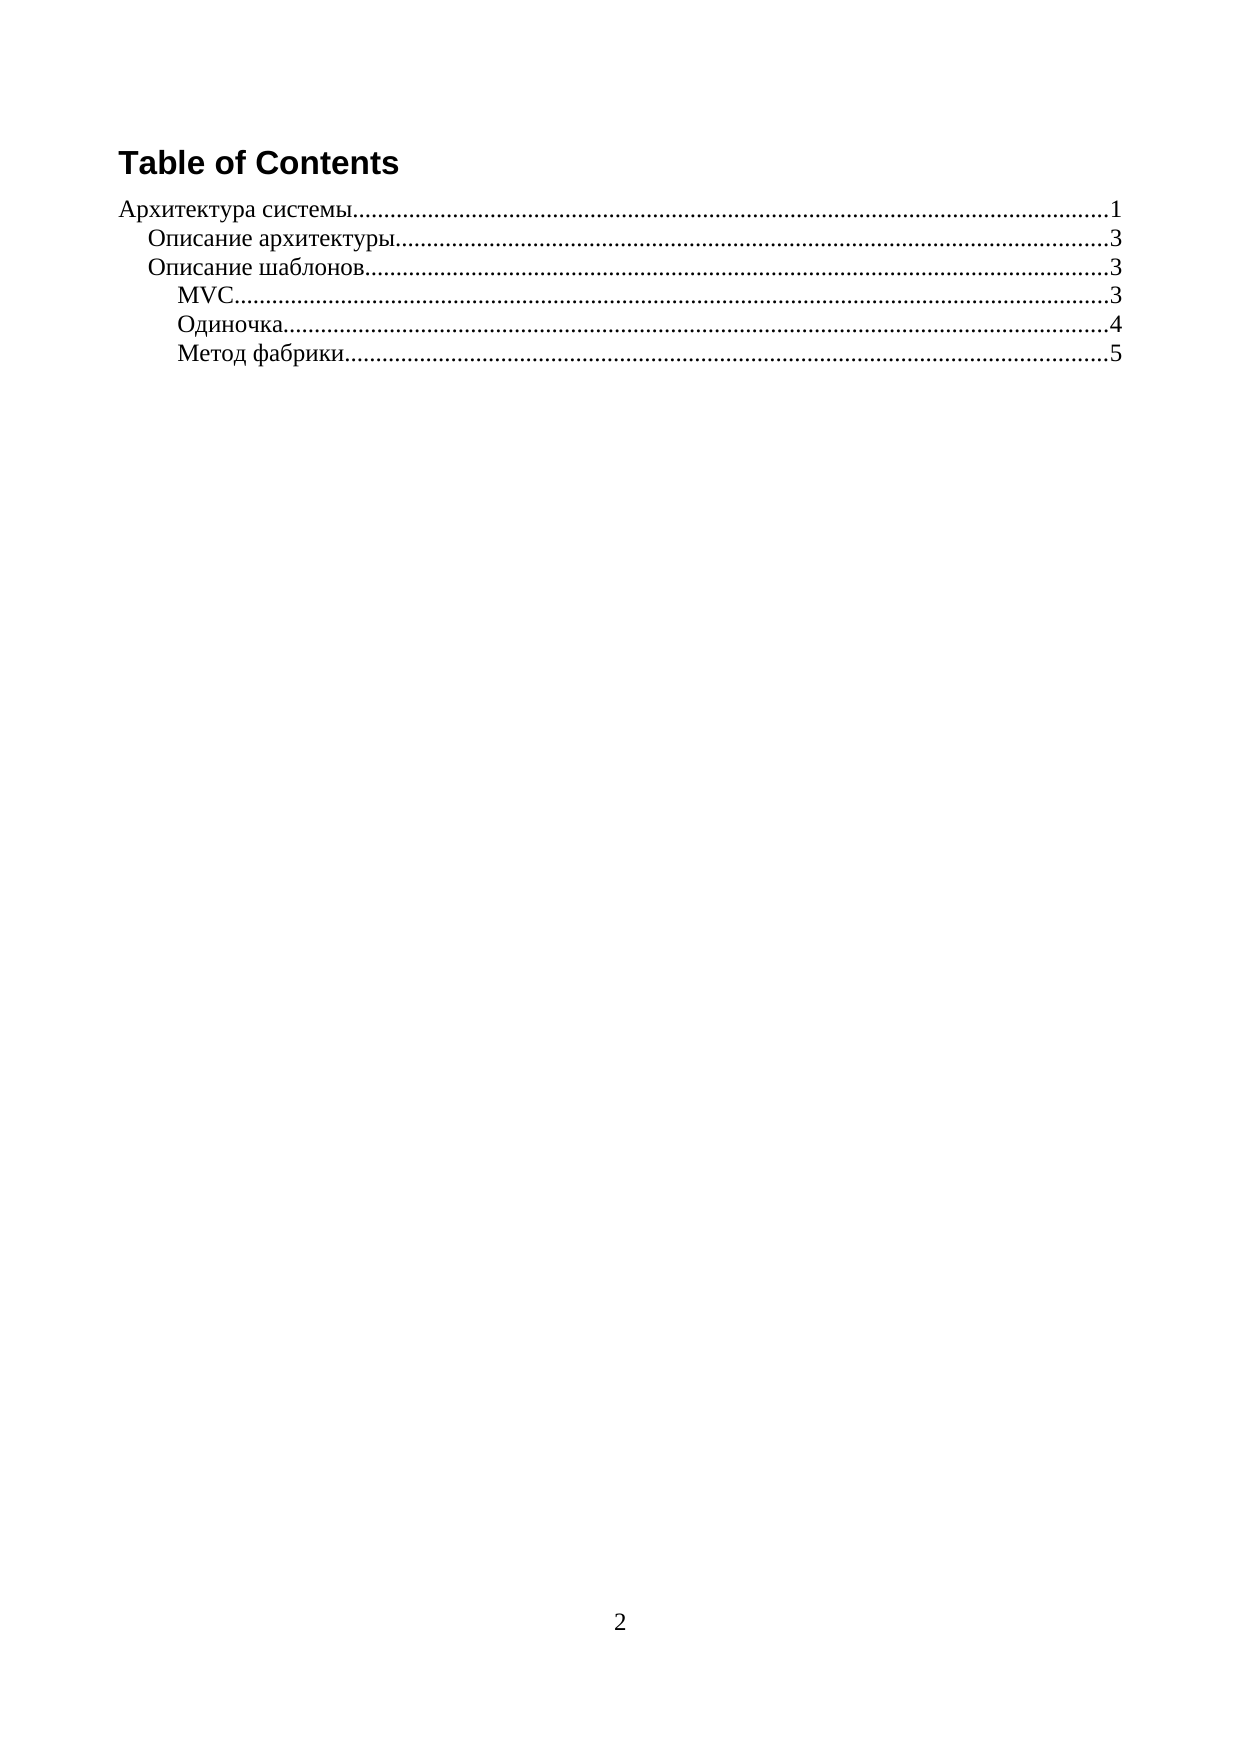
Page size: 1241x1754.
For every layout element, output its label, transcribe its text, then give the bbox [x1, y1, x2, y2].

text Архитектура системы 1 [118, 194, 1122, 223]
subtitle Table of Contents [118, 143, 1122, 182]
text MVC 3 [177, 280, 1122, 309]
text Одиночка 4 [177, 309, 1122, 338]
text Описание шаблонов 3 [148, 252, 1122, 280]
text Метод фабрики 5 [177, 338, 1122, 367]
text Описание архитектуры 3 [148, 223, 1122, 252]
